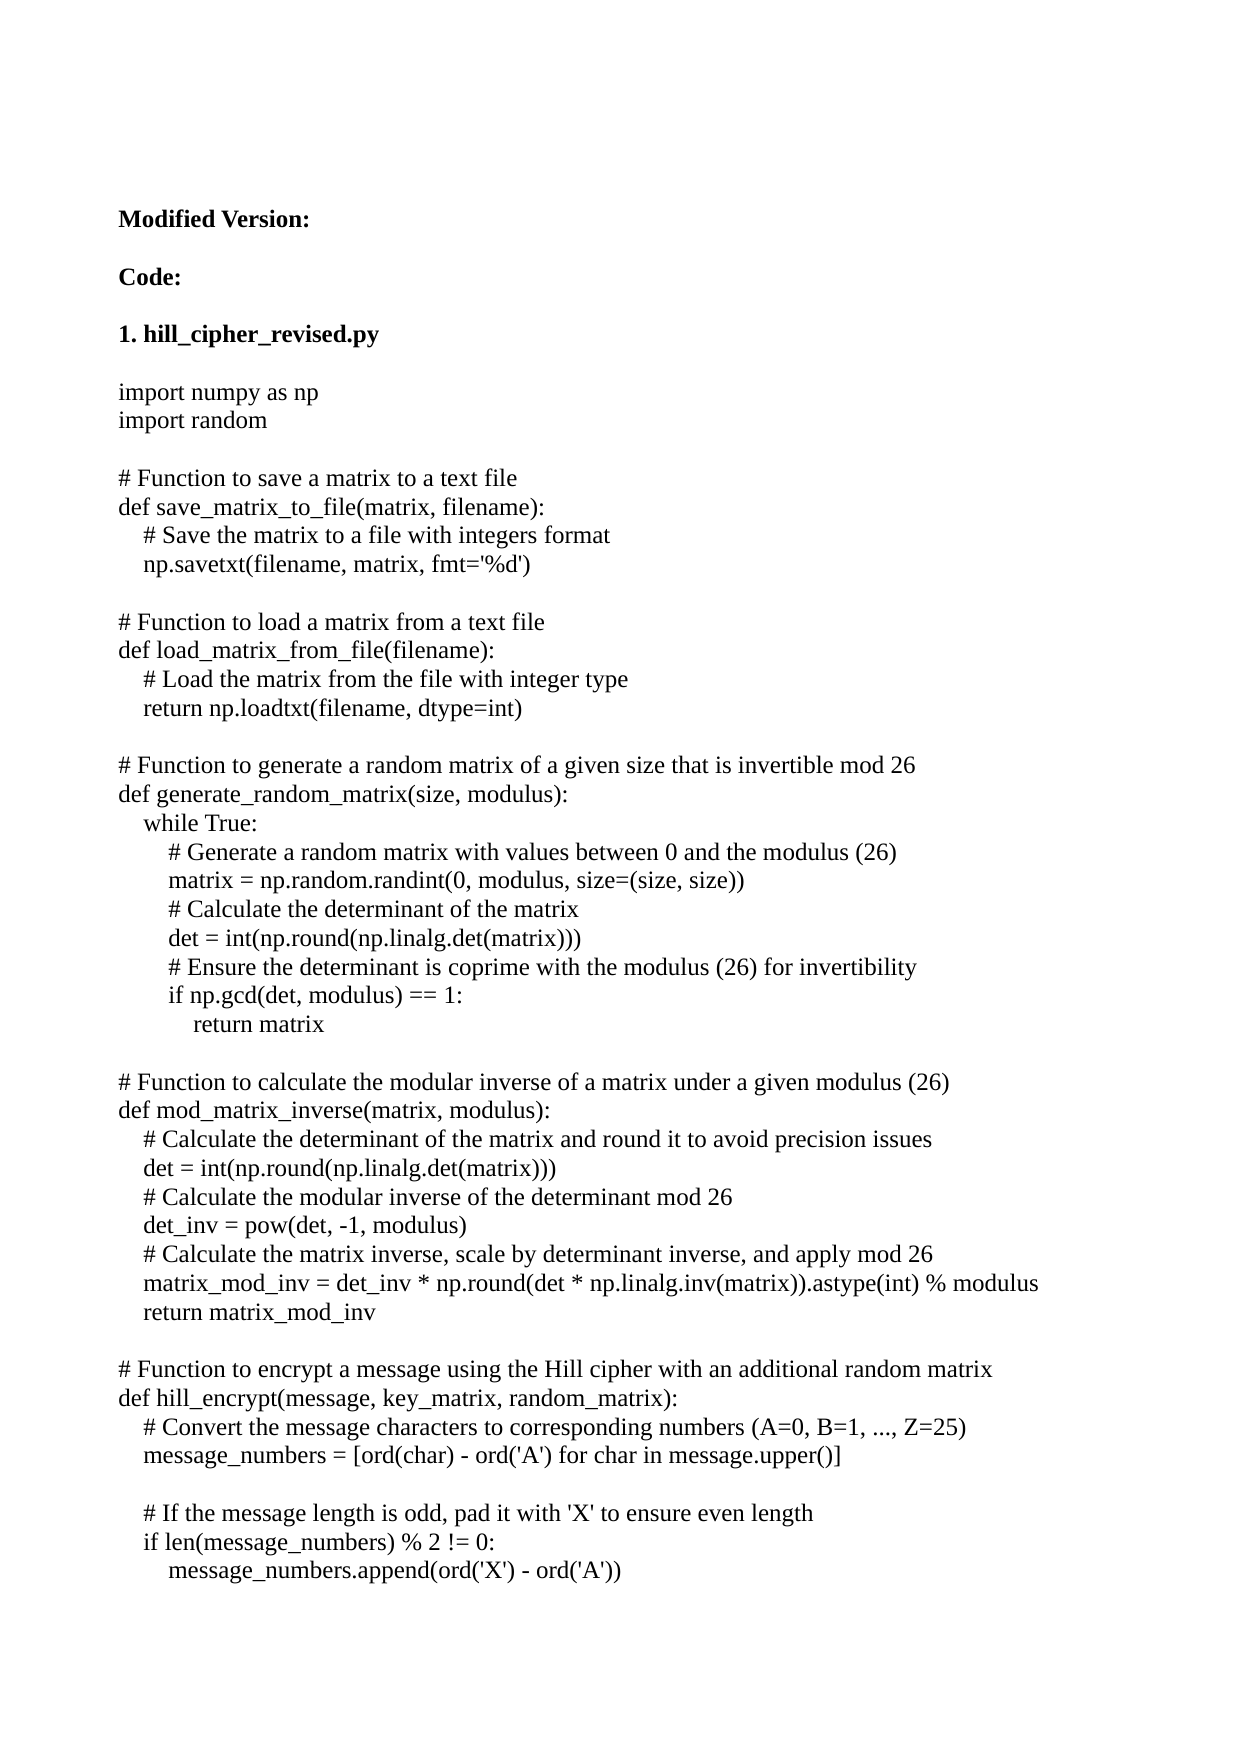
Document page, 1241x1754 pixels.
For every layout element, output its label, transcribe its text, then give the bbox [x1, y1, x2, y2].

text matrix = np.random.randint(0, modulus, size=(size, size)) [118, 866, 1122, 894]
text # Calculate the modular inverse of the determinant mod 26 [118, 1182, 1122, 1211]
text return matrix_mod_inv [118, 1297, 1122, 1326]
text det = int(np.round(np.linalg.det(matrix))) [118, 1153, 1122, 1182]
text def load_matrix_from_file(filename): [118, 636, 1122, 664]
text import numpy as np [118, 377, 1122, 406]
text Modified Version: [118, 204, 1122, 233]
text # Function to encrypt a message using the Hill cipher with an additional random matrix [118, 1354, 1122, 1383]
text def hill_encrypt(message, key_matrix, random_matrix): [118, 1383, 1122, 1412]
text # Save the matrix to a file with integers format [118, 521, 1122, 549]
text # Generate a random matrix with values between 0 and the modulus (26) [118, 837, 1122, 866]
text message_numbers.append(ord('X') - ord('A')) [118, 1556, 1122, 1584]
text 1. hill_cipher_revised.py [118, 319, 1122, 348]
text Code: [118, 262, 1122, 291]
text np.savetxt(filename, matrix, fmt='%d') [118, 549, 1122, 578]
text # Calculate the determinant of the matrix [118, 894, 1122, 923]
text def save_matrix_to_file(matrix, filename): [118, 492, 1122, 521]
text # Calculate the determinant of the matrix and round it to avoid precision issues [118, 1124, 1122, 1153]
text # Function to generate a random matrix of a given size that is invertible mod 26 [118, 751, 1122, 779]
text if len(message_numbers) % 2 != 0: [118, 1527, 1122, 1556]
text # If the message length is odd, pad it with 'X' to ensure even length [118, 1498, 1122, 1527]
text def mod_matrix_inverse(matrix, modulus): [118, 1096, 1122, 1124]
text # Calculate the matrix inverse, scale by determinant inverse, and apply mod 26 [118, 1239, 1122, 1268]
text import random [118, 406, 1122, 434]
text while True: [118, 808, 1122, 837]
text # Function to save a matrix to a text file [118, 463, 1122, 492]
text # Ensure the determinant is coprime with the modulus (26) for invertibility [118, 952, 1122, 981]
text if np.gcd(det, modulus) == 1: [118, 981, 1122, 1009]
text # Convert the message characters to corresponding numbers (A=0, B=1, ..., Z=25) [118, 1412, 1122, 1441]
text matrix_mod_inv = det_inv * np.round(det * np.linalg.inv(matrix)).astype(int) % modulus [118, 1268, 1122, 1297]
text # Load the matrix from the file with integer type [118, 664, 1122, 693]
text det = int(np.round(np.linalg.det(matrix))) [118, 923, 1122, 952]
text det_inv = pow(det, -1, modulus) [118, 1211, 1122, 1239]
text return np.loadtxt(filename, dtype=int) [118, 693, 1122, 722]
text def generate_random_matrix(size, modulus): [118, 779, 1122, 808]
text # Function to calculate the modular inverse of a matrix under a given modulus (26) [118, 1067, 1122, 1096]
text # Function to load a matrix from a text file [118, 607, 1122, 636]
text return matrix [118, 1009, 1122, 1038]
text message_numbers = [ord(char) - ord('A') for char in message.upper()] [118, 1441, 1122, 1469]
